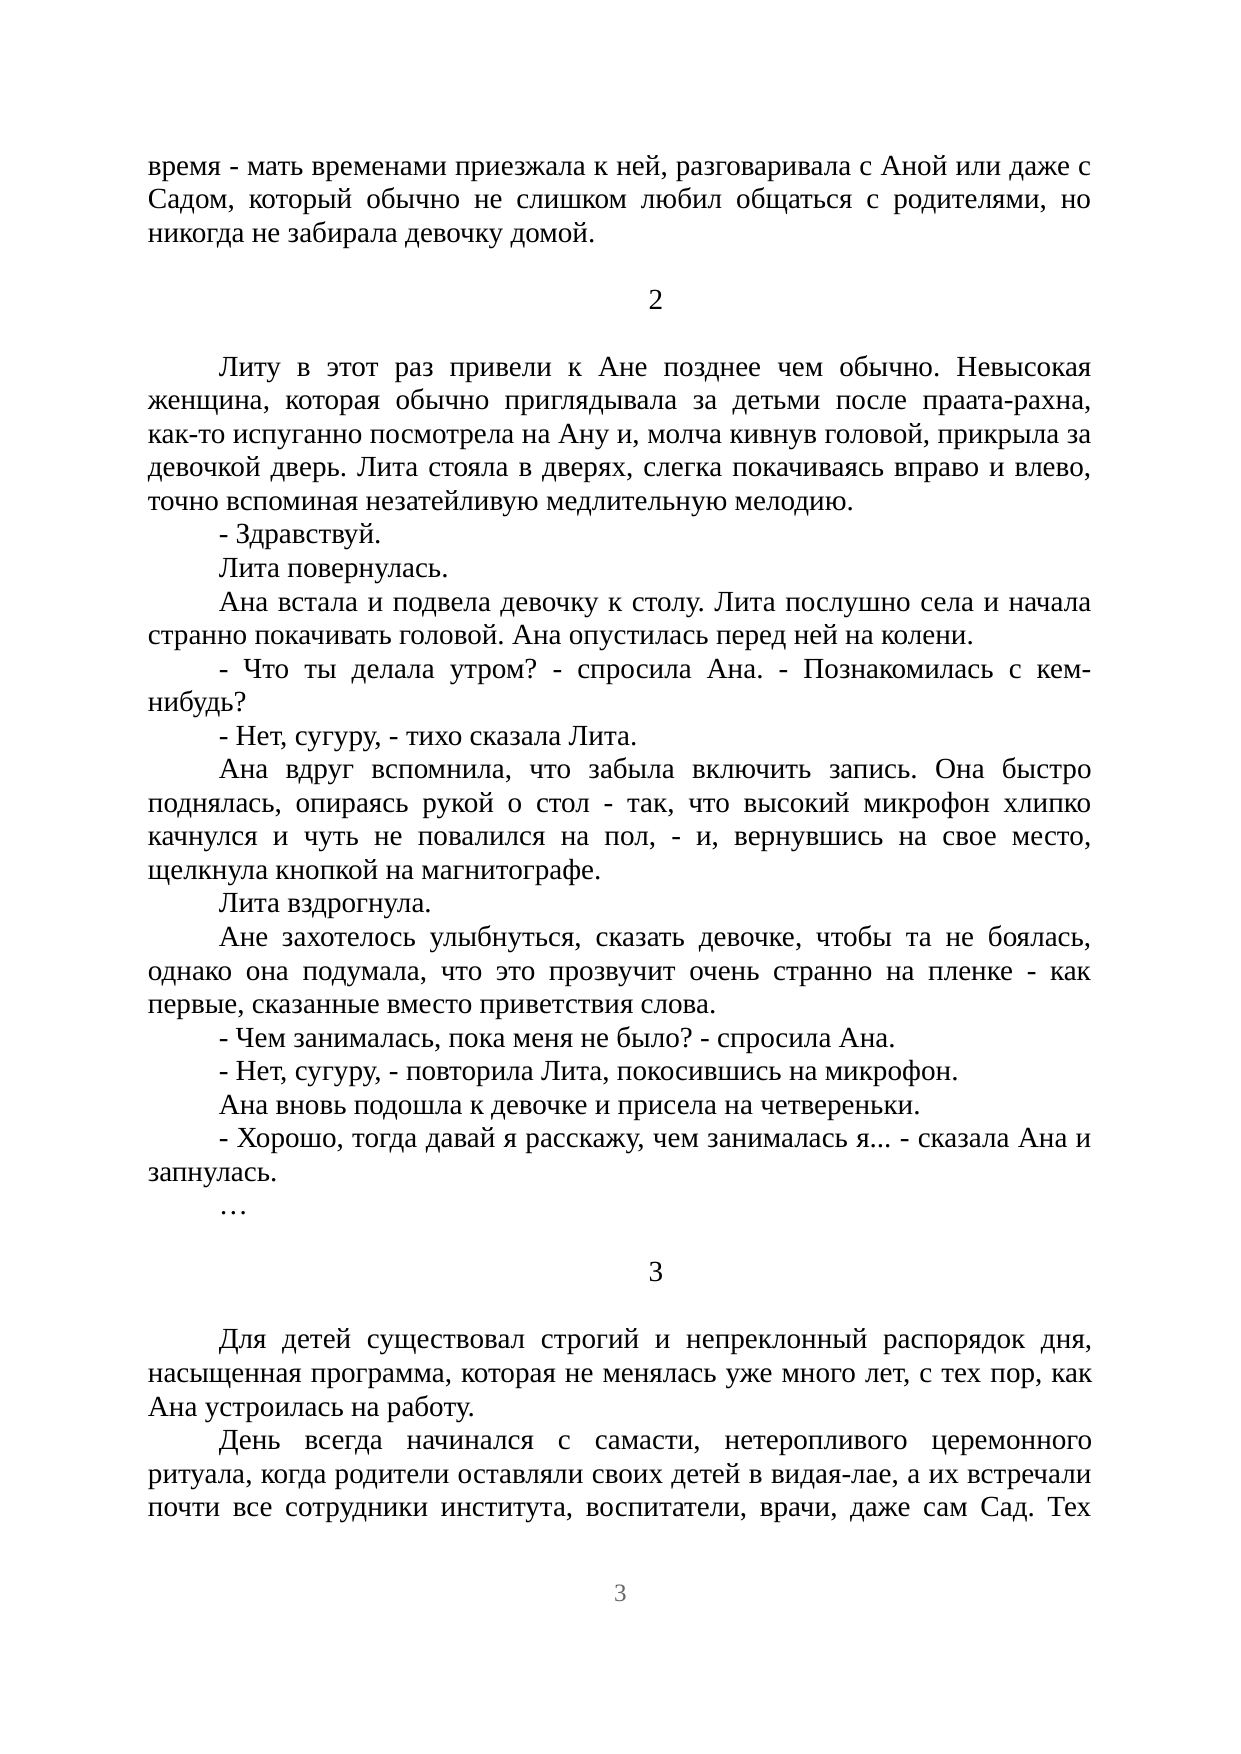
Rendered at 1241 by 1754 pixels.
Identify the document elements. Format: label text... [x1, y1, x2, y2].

text Лита вздрогнула. [148, 886, 1093, 919]
text Лита повернулась. [148, 550, 1093, 584]
text - Нет, сугуру, - тихо сказала Лита. [148, 718, 1093, 751]
text Ана вдруг вспомнила, что забыла включить запись. Она быстро поднялась, опираясь рукой о стол - так, что высокий микрофон хлипко качнулся и чуть не повалился на пол, - и, вернувшись на свое место, щелкнула кнопкой на магнитографе. [148, 751, 1093, 886]
text 3 [148, 1254, 1093, 1288]
text День всегда начинался с самасти, нетеропливого церемонного ритуала, когда родители оставляли своих детей в видая-лае, а их встречали почти все сотрудники института, воспитатели, врачи, даже сам Сад. Тех [148, 1422, 1093, 1523]
text 2 [148, 282, 1093, 315]
text - Чем занималась, пока меня не было? - спросила Ана. [148, 1020, 1093, 1053]
text Ана вновь подошла к девочке и присела на четвереньки. [148, 1087, 1093, 1120]
text Ане захотелось улыбнуться, сказать девочке, чтобы та не боялась, однако она подумала, что это прозвучит очень странно на пленке - как первые, сказанные вместо приветствия слова. [148, 919, 1093, 1020]
text - Хорошо, тогда давай я расскажу, чем занималась я... - сказала Ана и запнулась. [148, 1120, 1093, 1187]
text - Здравствуй. [148, 517, 1093, 550]
text Ана встала и подвела девочку к столу. Лита послушно села и начала странно покачивать головой. Ана опустилась перед ней на колени. [148, 584, 1093, 651]
text - Нет, сугуру, - повторила Лита, покосившись на микрофон. [148, 1053, 1093, 1087]
text - Что ты делала утром? - спросила Ана. - Познакомилась с кем-нибудь? [148, 651, 1093, 718]
text время - мать временами приезжала к ней, разговаривала с Аной или даже с Садом, который обычно не слишком любил общаться с родителями, но никогда не забирала девочку домой. [148, 148, 1093, 248]
text … [148, 1187, 1093, 1221]
text Литу в этот раз привели к Ане позднее чем обычно. Невысокая женщина, которая обычно приглядывала за детьми после праата-рахна, как-то испуганно посмотрела на Ану и, молча кивнув головой, прикрыла за девочкой дверь. Лита стояла в дверях, слегка покачиваясь вправо и влево, точно вспоминая незатейливую медлительную мелодию. [148, 349, 1093, 517]
text Для детей существовал строгий и непреклонный распорядок дня, насыщенная программа, которая не менялась уже много лет, с тех пор, как Ана устроилась на работу. [148, 1322, 1093, 1422]
